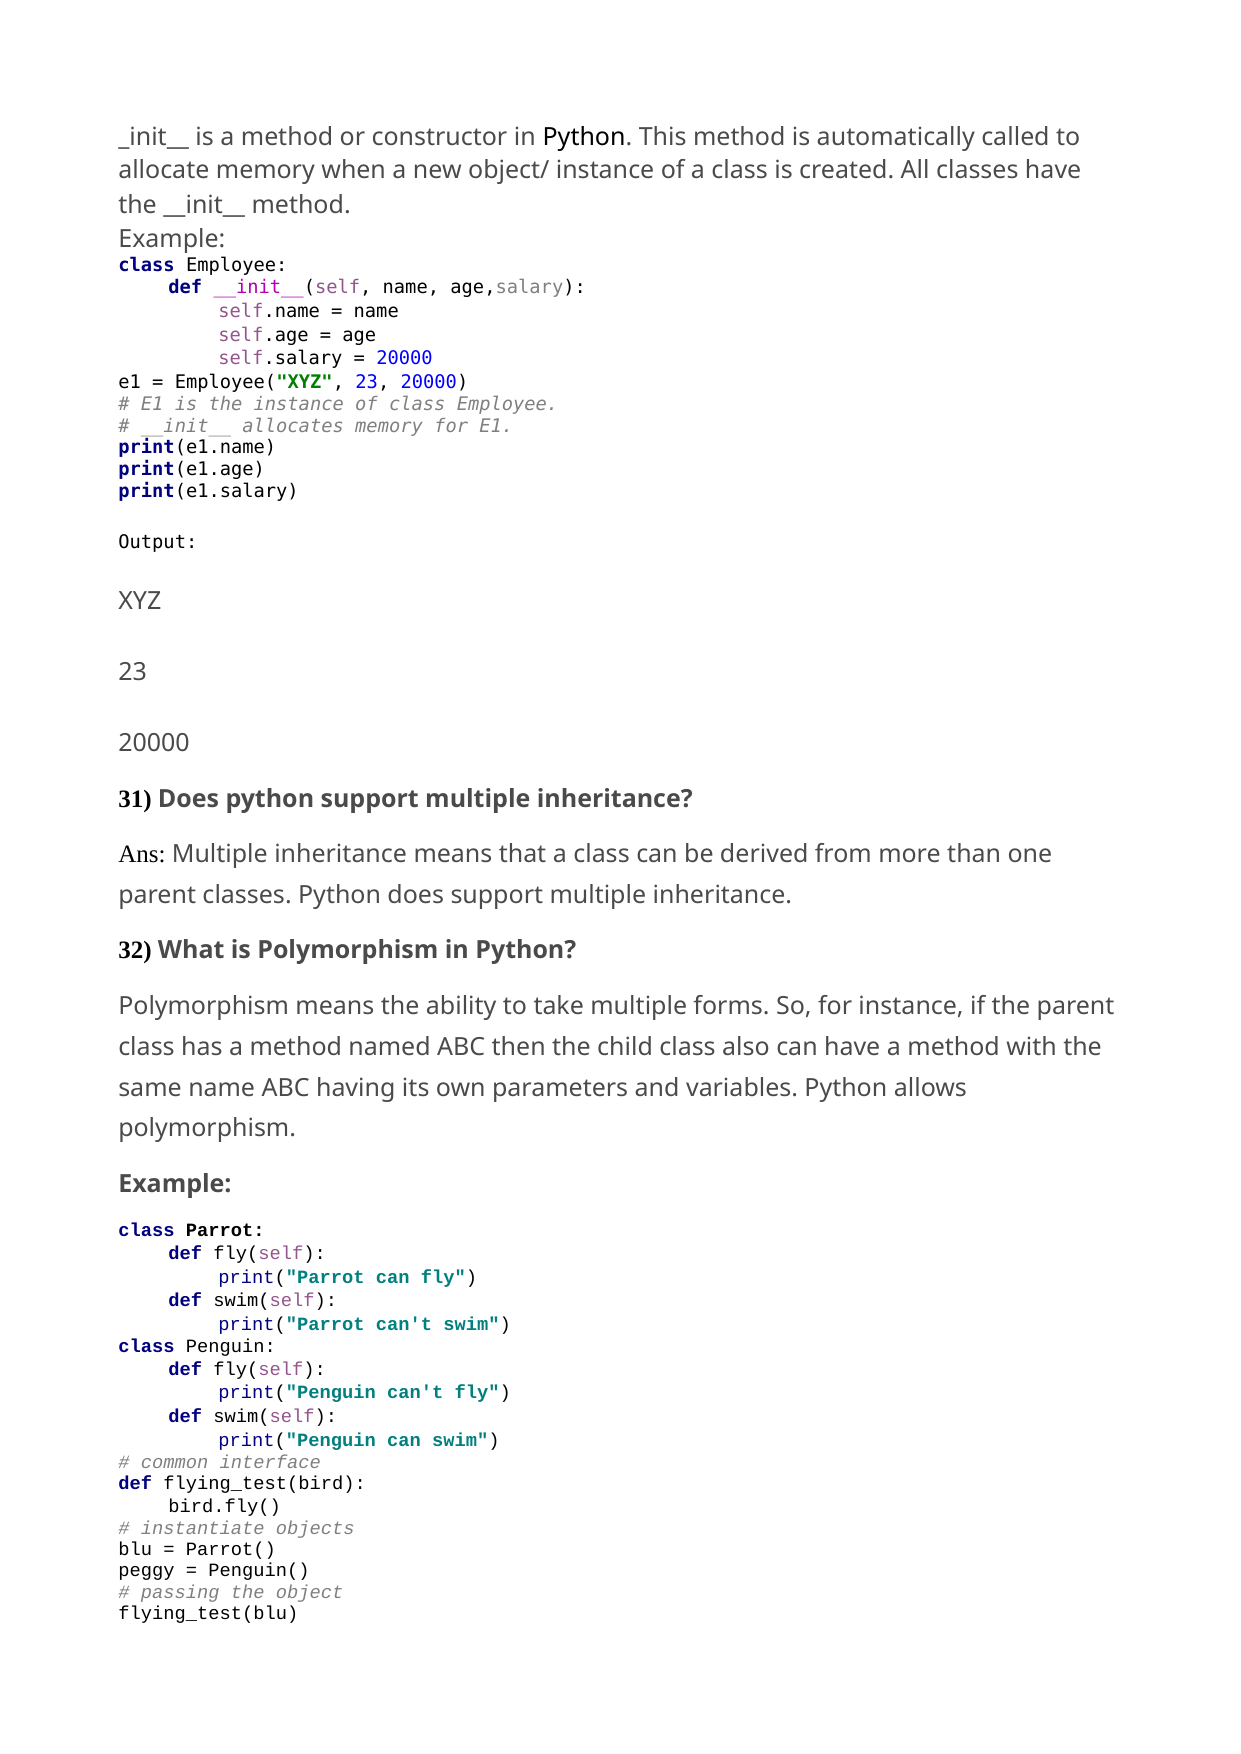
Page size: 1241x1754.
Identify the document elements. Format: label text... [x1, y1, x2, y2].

text def swim(self): [118, 1405, 1122, 1429]
text class Penguin: [118, 1337, 1122, 1358]
text self.name = name [118, 300, 1122, 323]
text print(e1.salary) [118, 480, 1122, 502]
text XYZ [118, 583, 1122, 617]
text def swim(self): [118, 1289, 1122, 1313]
text print("Penguin can't fly") [118, 1382, 1122, 1405]
text _init__ is a method or constructor in Python. This method is automatically called to allocate memory when a new object/ instance of a class is created. All classes have the __init__ method. [118, 118, 1122, 220]
text print(e1.name) [118, 436, 1122, 458]
text peggy = Penguin() [118, 1561, 1122, 1582]
text print(e1.age) [118, 458, 1122, 480]
text e1 = Employee("XYZ", 23, 20000) [118, 371, 1122, 393]
text def flying_test(bird): [118, 1474, 1122, 1495]
text 23 [118, 653, 1122, 687]
text 32) What is Polymorphism in Python? [118, 932, 1122, 966]
text bird.fly() [118, 1495, 1122, 1519]
text Polymorphism means the ability to take multiple forms. So, for instance, if the parent class has a method named ABC then the child class also can have a method with the same name ABC having its own parameters and variables. Python allows polymorphism. [118, 987, 1122, 1144]
text self.age = age [118, 323, 1122, 347]
text def fly(self): [118, 1242, 1122, 1266]
text self.salary = 20000 [118, 347, 1122, 371]
text def fly(self): [118, 1358, 1122, 1382]
text 31) Does python support multiple inheritance? [118, 780, 1122, 814]
text Ans: Multiple inheritance means that a class can be derived from more than one parent classes. Python does support multiple inheritance. [118, 836, 1122, 911]
text Example: [118, 1165, 1122, 1199]
text def __init__(self, name, age,salary): [118, 276, 1122, 300]
text Output: [118, 532, 1122, 553]
text Example: [118, 220, 1122, 254]
text print("Parrot can't swim") [118, 1313, 1122, 1337]
text # passing the object [118, 1582, 1122, 1604]
text # E1 is the instance of class Employee. [118, 393, 1122, 414]
text # common interface [118, 1452, 1122, 1474]
text # instantiate objects [118, 1519, 1122, 1540]
text class Parrot: [118, 1221, 1122, 1242]
text print("Parrot can fly") [118, 1266, 1122, 1289]
text blu = Parrot() [118, 1540, 1122, 1561]
text 20000 [118, 725, 1122, 759]
text print("Penguin can swim") [118, 1429, 1122, 1452]
text class Employee: [118, 254, 1122, 276]
text # __init__ allocates memory for E1. [118, 414, 1122, 436]
text flying_test(blu) [118, 1604, 1122, 1625]
